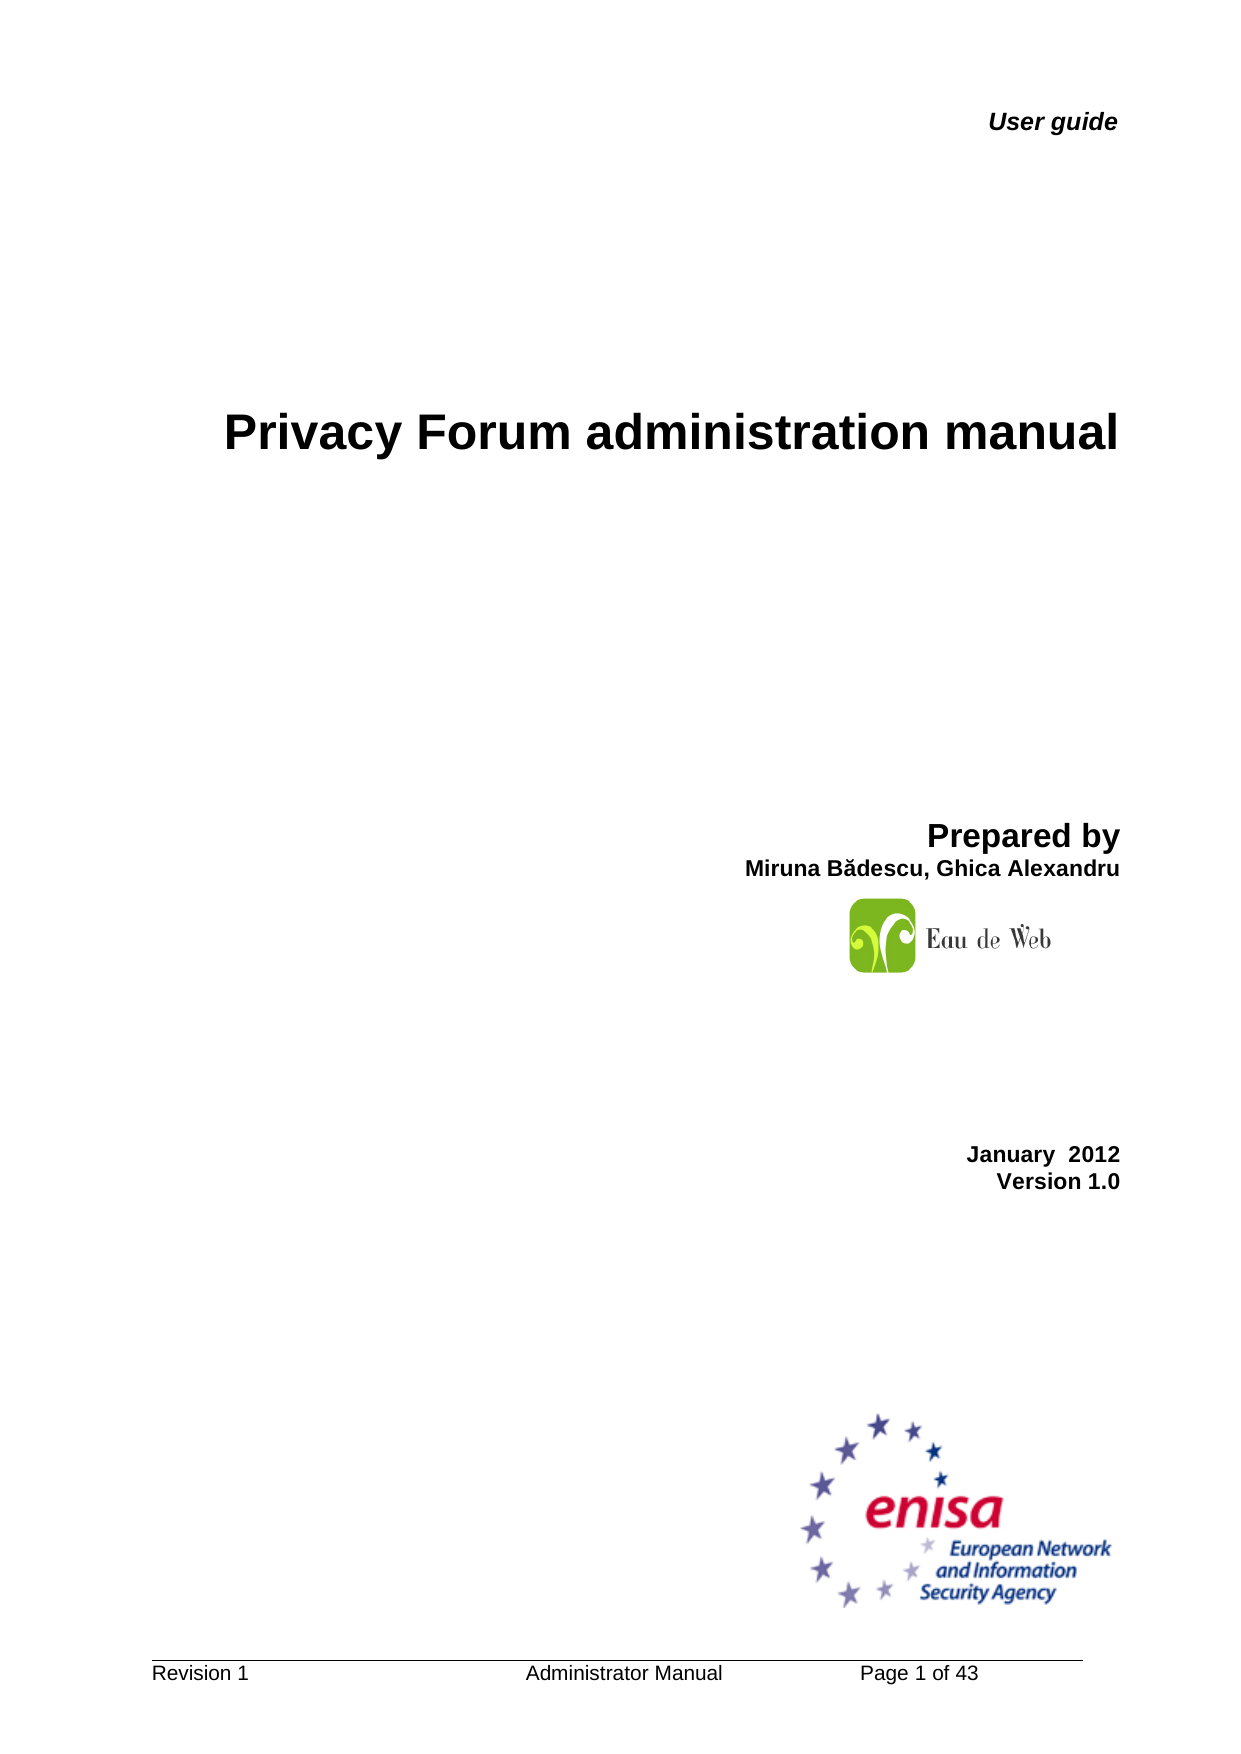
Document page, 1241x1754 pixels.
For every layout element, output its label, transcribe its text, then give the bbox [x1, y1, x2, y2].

text User guide [152, 107, 1120, 136]
title January 2012 [152, 1140, 1120, 1167]
picture [800, 1413, 1113, 1608]
picture [841, 888, 1061, 982]
title Miruna Bădescu, Ghica Alexandru [152, 854, 1120, 881]
subtitle Prepared by [152, 816, 1120, 854]
title Version 1.0 [152, 1167, 1120, 1194]
title Privacy Forum administration manual [152, 402, 1120, 460]
